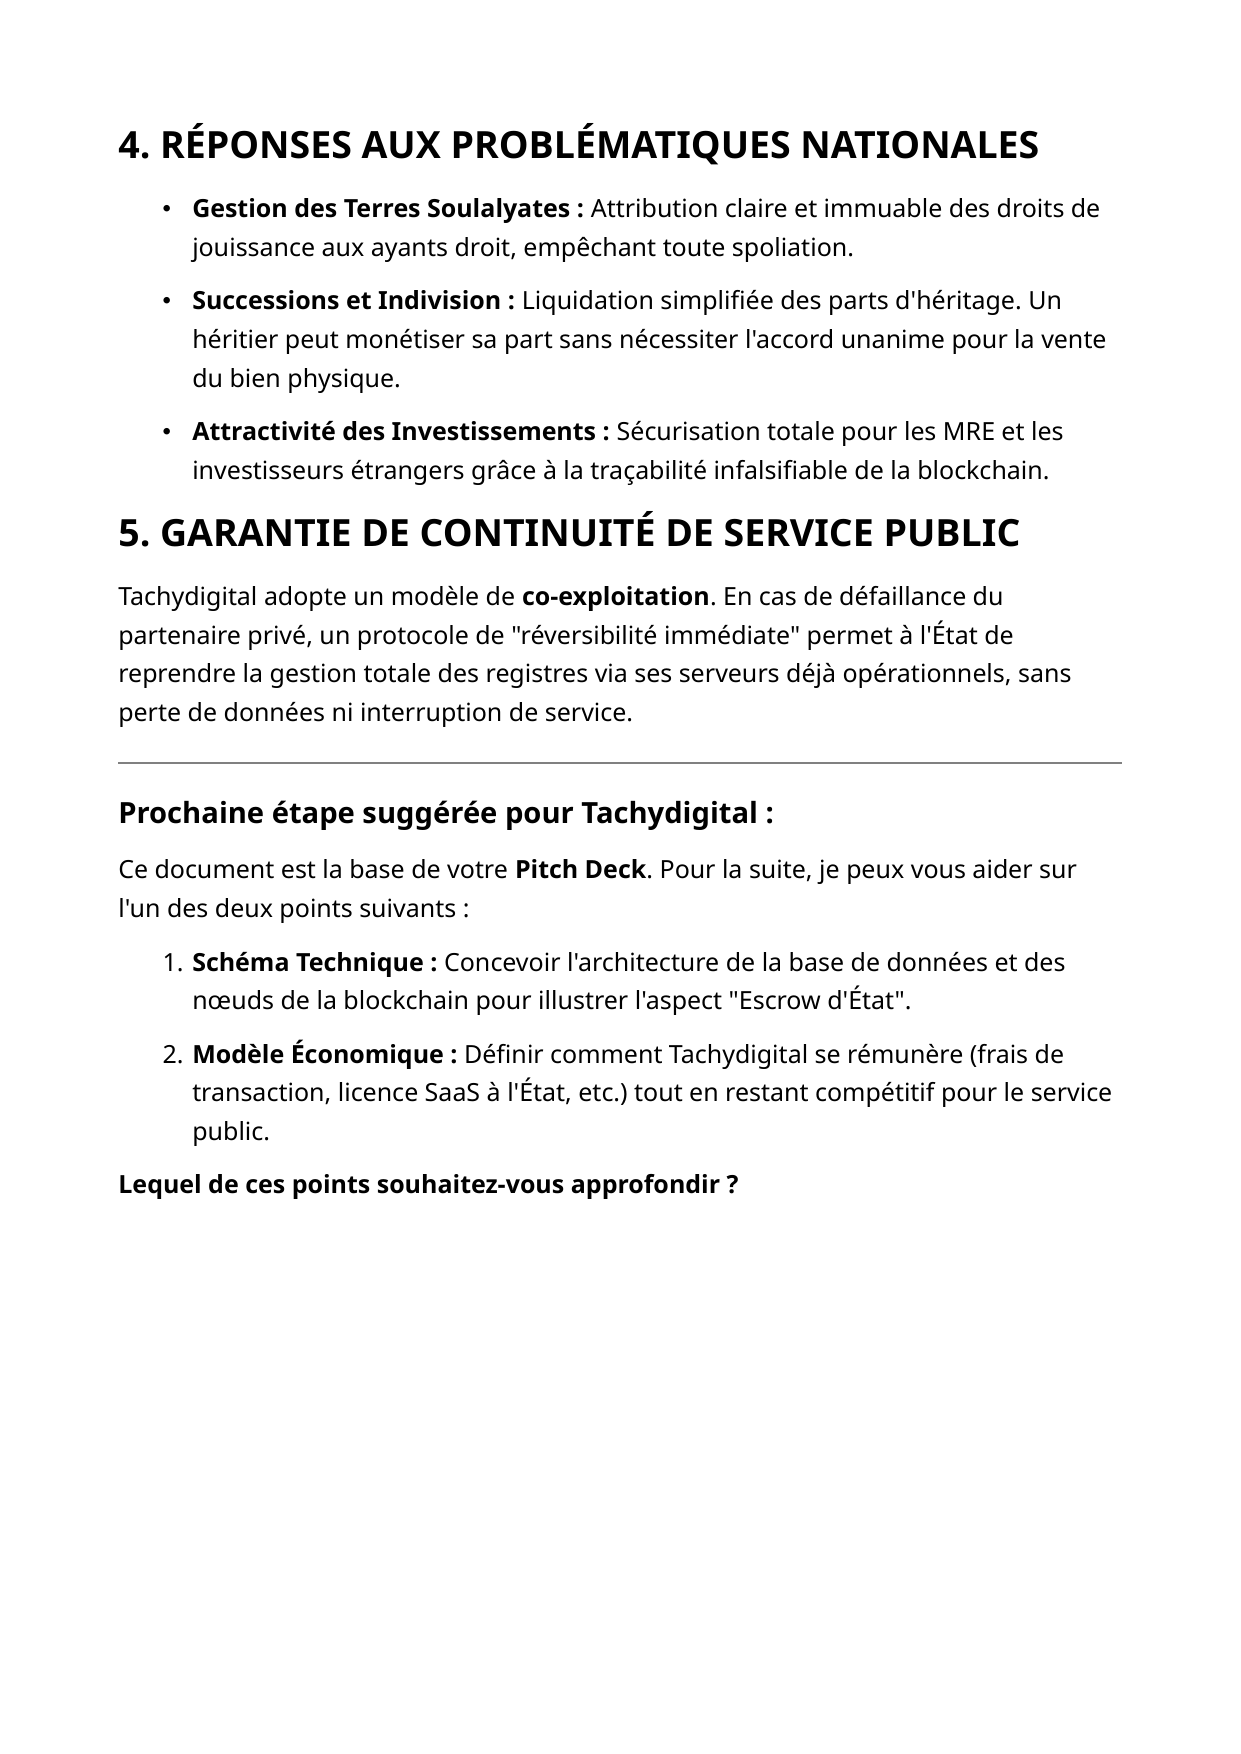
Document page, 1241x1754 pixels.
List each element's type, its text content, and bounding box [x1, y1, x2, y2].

text Lequel de ces points souhaitez-vous approfondir ? [118, 1167, 1122, 1201]
text Tachydigital adopte un modèle de co-exploitation. En cas de défaillance du partenaire privé, un protocole de "réversibilité immédiate" permet à l'État de reprendre la gestion totale des registres via ses serveurs déjà opérationnels, sans perte de données ni interruption de service. [118, 578, 1122, 729]
subtitle 5. GARANTIE DE CONTINUITÉ DE SERVICE PUBLIC [118, 506, 1122, 557]
list Gestion des Terres Soulalyates : Attribution claire et immuable des droits de jouissance aux ayants droit, empêchant toute spoliation. [162, 191, 1122, 264]
subtitle 4. RÉPONSES AUX PROBLÉMATIQUES NATIONALES [118, 118, 1122, 169]
list Modèle Économique : Définir comment Tachydigital se rémunère (frais de transaction, licence SaaS à l'État, etc.) tout en restant compétitif pour le service public. [162, 1036, 1122, 1148]
list Schéma Technique : Concevoir l'architecture de la base de données et des nœuds de la blockchain pour illustrer l'aspect "Escrow d'État". [162, 944, 1122, 1017]
text Ce document est la base de votre Pitch Deck. Pour la suite, je peux vous aider sur l'un des deux points suivants : [118, 852, 1122, 925]
list Successions et Indivision : Liquidation simplifiée des parts d'héritage. Un héritier peut monétiser sa part sans nécessiter l'accord unanime pour la vente du bien physique. [162, 283, 1122, 394]
list Attractivité des Investissements : Sécurisation totale pour les MRE et les investisseurs étrangers grâce à la traçabilité infalsifiable de la blockchain. [162, 414, 1122, 487]
subtitle Prochaine étape suggérée pour Tachydigital : [118, 792, 1122, 832]
